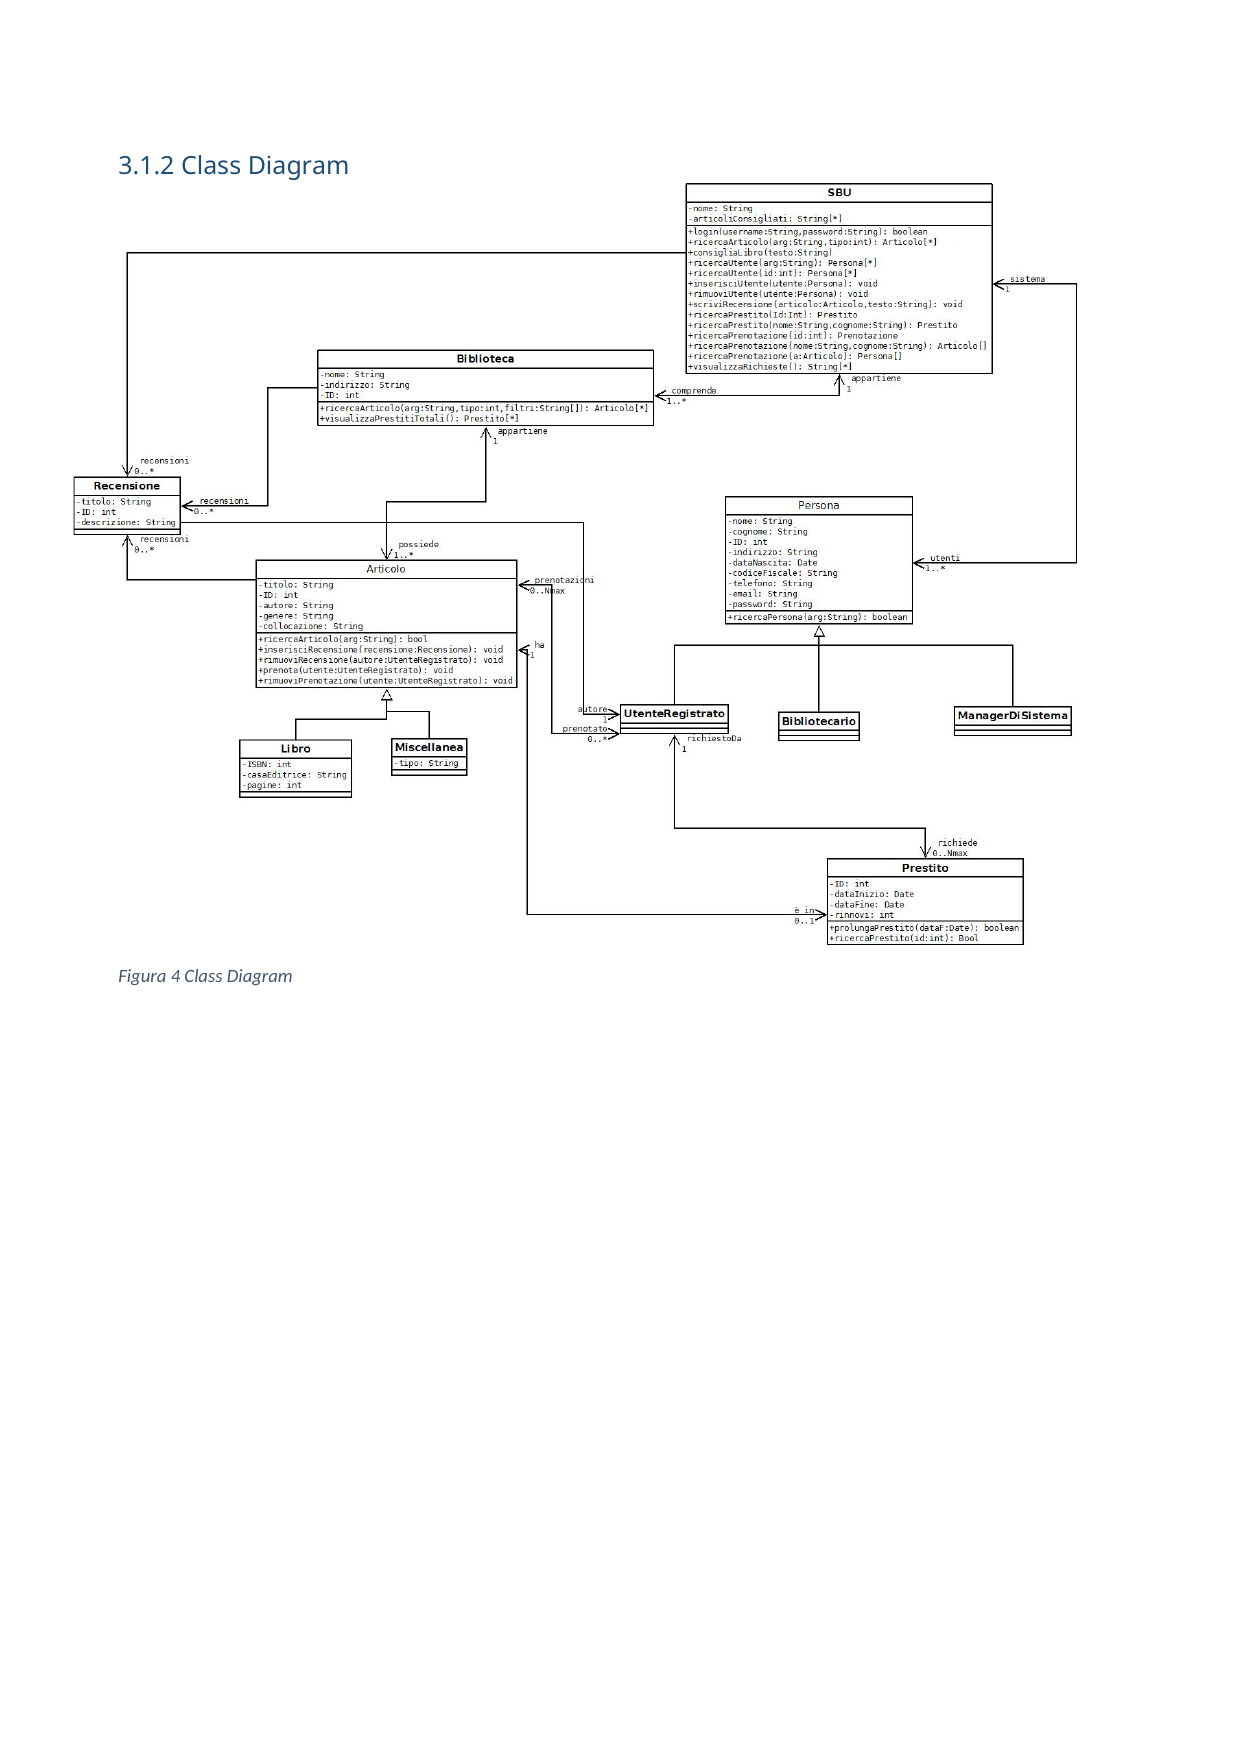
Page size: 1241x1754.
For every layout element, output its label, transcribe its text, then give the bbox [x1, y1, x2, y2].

text Figura 4 Class Diagram [118, 964, 1122, 987]
subtitle 3.1.2 Class Diagram [118, 148, 1122, 182]
